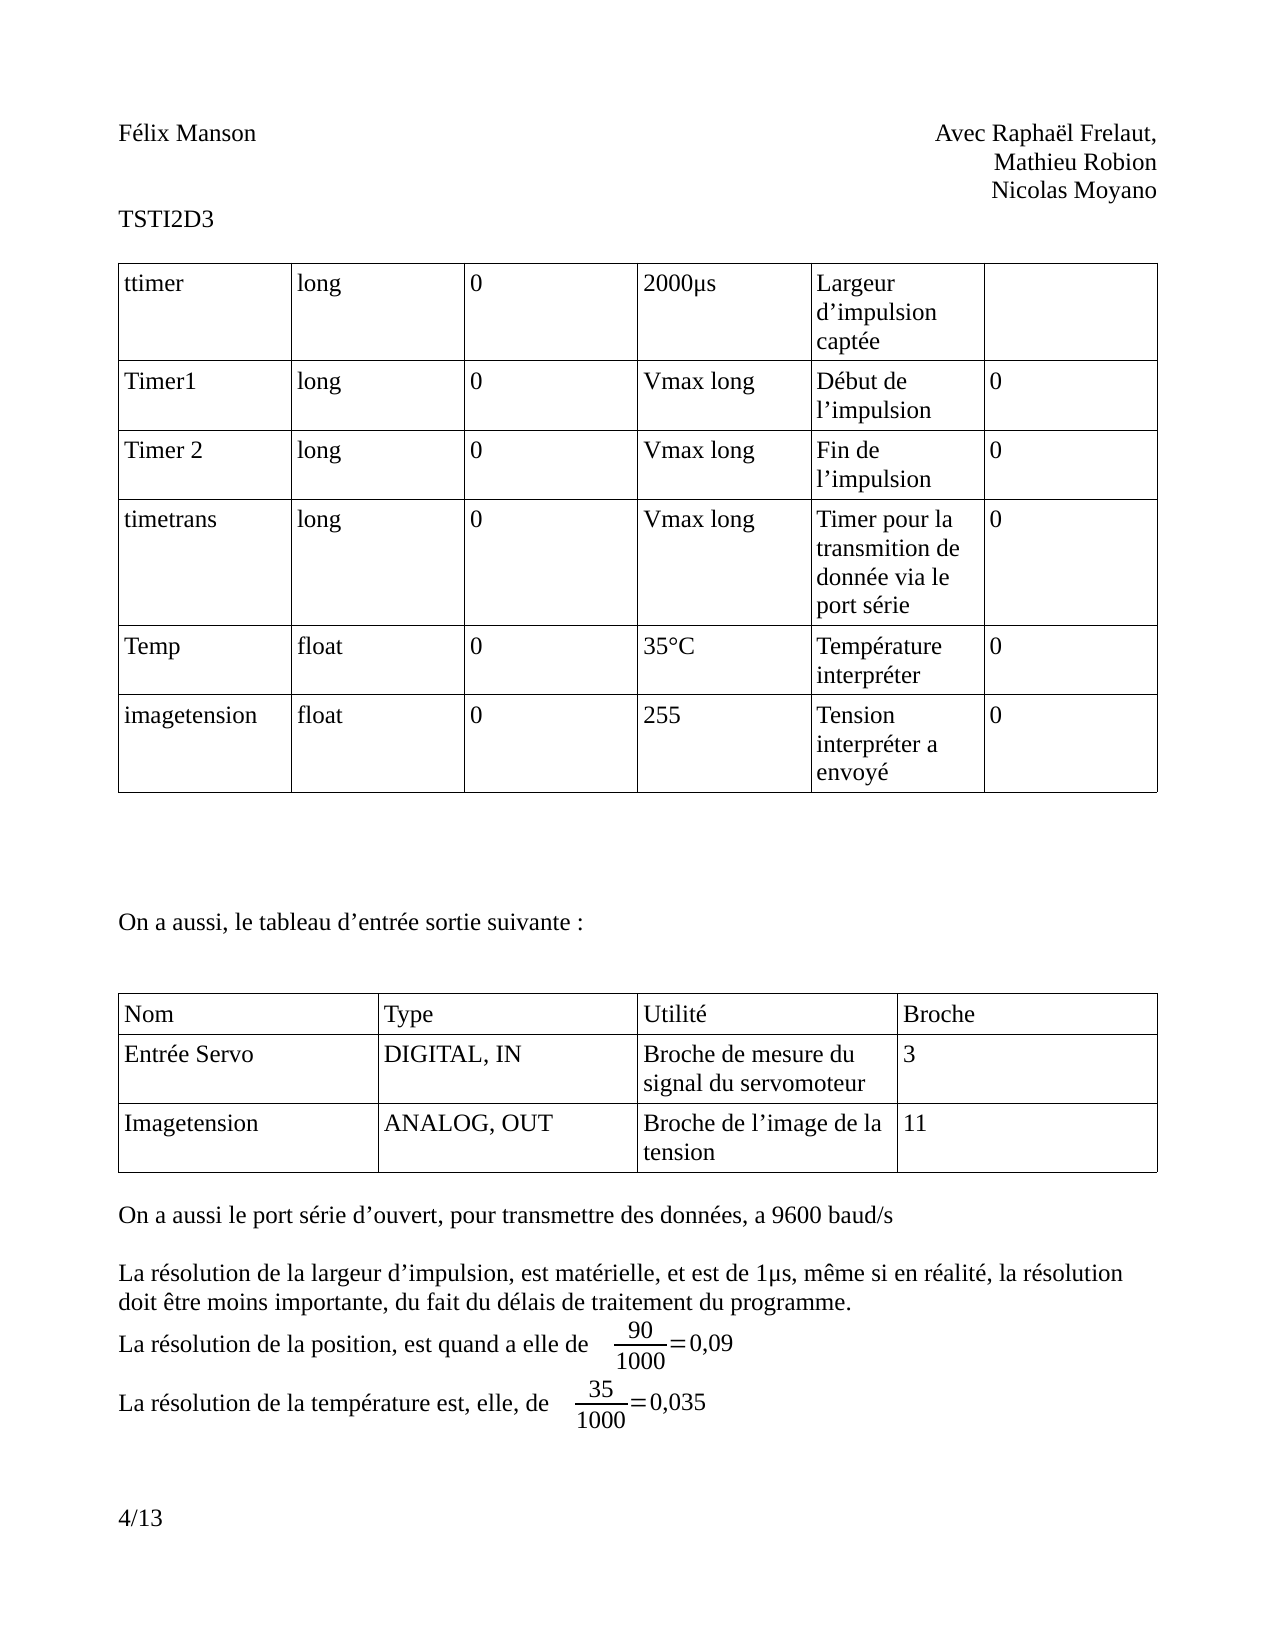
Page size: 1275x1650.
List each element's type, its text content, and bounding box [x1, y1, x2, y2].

table_cell imagetension [119, 695, 291, 792]
table_cell Timer1 [119, 361, 291, 429]
table_cell Température interpréter [812, 626, 984, 694]
table_cell Timer 2 [119, 431, 291, 498]
table_cell Tension interpréter a envoyé [812, 695, 984, 792]
text On a aussi, le tableau d’entrée sortie suivante : [118, 907, 1157, 936]
table_header Type [379, 994, 637, 1034]
table_cell float [292, 626, 464, 694]
table_cell 0 [465, 626, 637, 694]
table_cell 0 [465, 361, 637, 429]
table_cell long [292, 500, 464, 625]
table_cell float [292, 695, 464, 792]
table_cell DIGITAL, IN [379, 1035, 637, 1103]
table_cell timetrans [119, 500, 291, 625]
table_cell Broche de l’image de la tension [638, 1104, 897, 1172]
table_cell 0 [985, 695, 1157, 792]
table_cell Vmax long [638, 431, 811, 498]
table_cell Largeur d’impulsion captée [812, 264, 984, 360]
table_cell [985, 264, 1157, 360]
table_cell 0 [985, 500, 1157, 625]
table_header Utilité [638, 994, 897, 1034]
table_cell ANALOG, OUT [379, 1104, 637, 1172]
table_header Broche [898, 994, 1157, 1034]
table_cell Temp [119, 626, 291, 694]
table_cell 0 [465, 500, 637, 625]
table_cell long [292, 361, 464, 429]
text La résolution de la température est, elle, de [118, 1374, 1157, 1433]
table_cell 0 [465, 695, 637, 792]
table_cell Broche de mesure du signal du servomoteur [638, 1035, 897, 1103]
table_cell 2000μs [638, 264, 811, 360]
table_cell Début de l’impulsion [812, 361, 984, 429]
text On a aussi le port série d’ouvert, pour transmettre des données, a 9600 baud/s [118, 1201, 1157, 1229]
table_cell Vmax long [638, 500, 811, 625]
table_cell 0 [985, 626, 1157, 694]
table_header Nom [119, 994, 378, 1034]
table_cell Vmax long [638, 361, 811, 429]
table_cell 0 [985, 361, 1157, 429]
table_cell 35°C [638, 626, 811, 694]
table_cell 255 [638, 695, 811, 792]
table_cell Fin de l’impulsion [812, 431, 984, 498]
table_cell ttimer [119, 264, 291, 360]
text La résolution de la largeur d’impulsion, est matérielle, et est de 1μs, même si en réalité, la résolution doit être moins importante, du fait du délais de traitement du programme. [118, 1258, 1157, 1316]
table_cell 0 [465, 431, 637, 498]
table_cell long [292, 431, 464, 498]
table_cell 0 [465, 264, 637, 360]
table_cell 3 [898, 1035, 1157, 1103]
table_cell Imagetension [119, 1104, 378, 1172]
text La résolution de la position, est quand a elle de [118, 1316, 1157, 1374]
table_cell 0 [985, 431, 1157, 498]
table_cell Timer pour la transmition de donnée via le port série [812, 500, 984, 625]
table_cell Entrée Servo [119, 1035, 378, 1103]
table_cell long [292, 264, 464, 360]
table_cell 11 [898, 1104, 1157, 1172]
